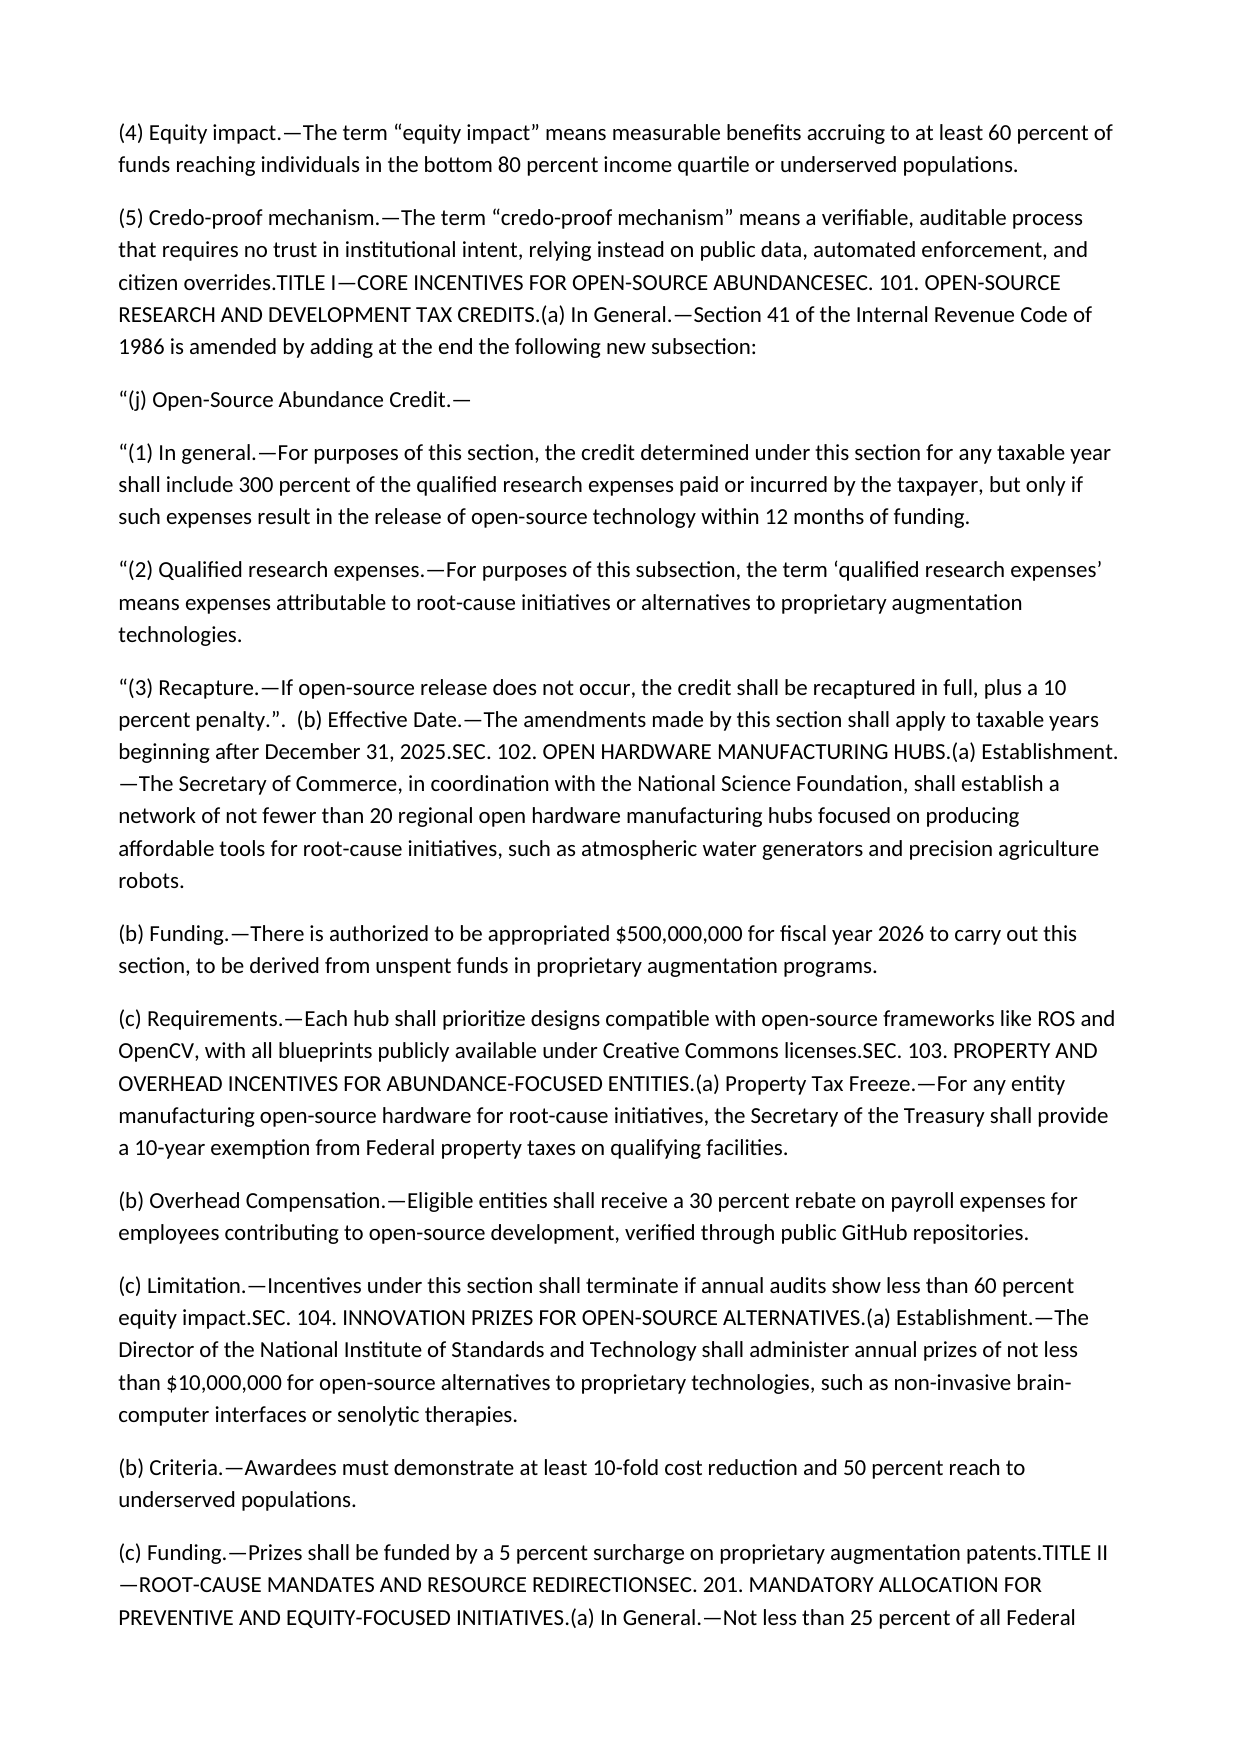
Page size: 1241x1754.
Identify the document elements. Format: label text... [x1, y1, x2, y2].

text (4) Equity impact.—The term “equity impact” means measurable benefits accruing to at least 60 percent of funds reaching individuals in the bottom 80 percent income quartile or underserved populations. [118, 118, 1122, 178]
text “(3) Recapture.—If open-source release does not occur, the credit shall be recaptured in full, plus a 10 percent penalty.”. (b) Effective Date.—The amendments made by this section shall apply to taxable years beginning after December 31, 2025.SEC. 102. OPEN HARDWARE MANUFACTURING HUBS.(a) Establishment.—The Secretary of Commerce, in coordination with the National Science Foundation, shall establish a network of not fewer than 20 regional open hardware manufacturing hubs focused on producing affordable tools for root-cause initiatives, such as atmospheric water generators and precision agriculture robots. [118, 673, 1122, 894]
text (c) Funding.—Prizes shall be funded by a 5 percent surcharge on proprietary augmentation patents.TITLE II—ROOT-CAUSE MANDATES AND RESOURCE REDIRECTIONSEC. 201. MANDATORY ALLOCATION FOR PREVENTIVE AND EQUITY-FOCUSED INITIATIVES.(a) In General.—Not less than 25 percent of all Federal [118, 1538, 1122, 1631]
text “(j) Open-Source Abundance Credit.— [118, 385, 1122, 413]
text (c) Requirements.—Each hub shall prioritize designs compatible with open-source frameworks like ROS and OpenCV, with all blueprints publicly available under Creative Commons licenses.SEC. 103. PROPERTY AND OVERHEAD INCENTIVES FOR ABUNDANCE-FOCUSED ENTITIES.(a) Property Tax Freeze.—For any entity manufacturing open-source hardware for root-cause initiatives, the Secretary of the Treasury shall provide a 10-year exemption from Federal property taxes on qualifying facilities. [118, 1004, 1122, 1161]
text (5) Credo-proof mechanism.—The term “credo-proof mechanism” means a verifiable, auditable process that requires no trust in institutional intent, relying instead on public data, automated enforcement, and citizen overrides.TITLE I—CORE INCENTIVES FOR OPEN-SOURCE ABUNDANCESEC. 101. OPEN-SOURCE RESEARCH AND DEVELOPMENT TAX CREDITS.(a) In General.—Section 41 of the Internal Revenue Code of 1986 is amended by adding at the end the following new subsection: [118, 203, 1122, 360]
text (b) Funding.—There is authorized to be appropriated $500,000,000 for fiscal year 2026 to carry out this section, to be derived from unspent funds in proprietary augmentation programs. [118, 919, 1122, 979]
text (b) Criteria.—Awardees must demonstrate at least 10-fold cost reduction and 50 percent reach to underserved populations. [118, 1453, 1122, 1513]
text (c) Limitation.—Incentives under this section shall terminate if annual audits show less than 60 percent equity impact.SEC. 104. INNOVATION PRIZES FOR OPEN-SOURCE ALTERNATIVES.(a) Establishment.—The Director of the National Institute of Standards and Technology shall administer annual prizes of not less than $10,000,000 for open-source alternatives to proprietary technologies, such as non-invasive brain-computer interfaces or senolytic therapies. [118, 1271, 1122, 1428]
text “(2) Qualified research expenses.—For purposes of this subsection, the term ‘qualified research expenses’ means expenses attributable to root-cause initiatives or alternatives to proprietary augmentation technologies. [118, 556, 1122, 648]
text (b) Overhead Compensation.—Eligible entities shall receive a 30 percent rebate on payroll expenses for employees contributing to open-source development, verified through public GitHub repositories. [118, 1186, 1122, 1246]
text “(1) In general.—For purposes of this section, the credit determined under this section for any taxable year shall include 300 percent of the qualified research expenses paid or incurred by the taxpayer, but only if such expenses result in the release of open-source technology within 12 months of funding. [118, 438, 1122, 531]
